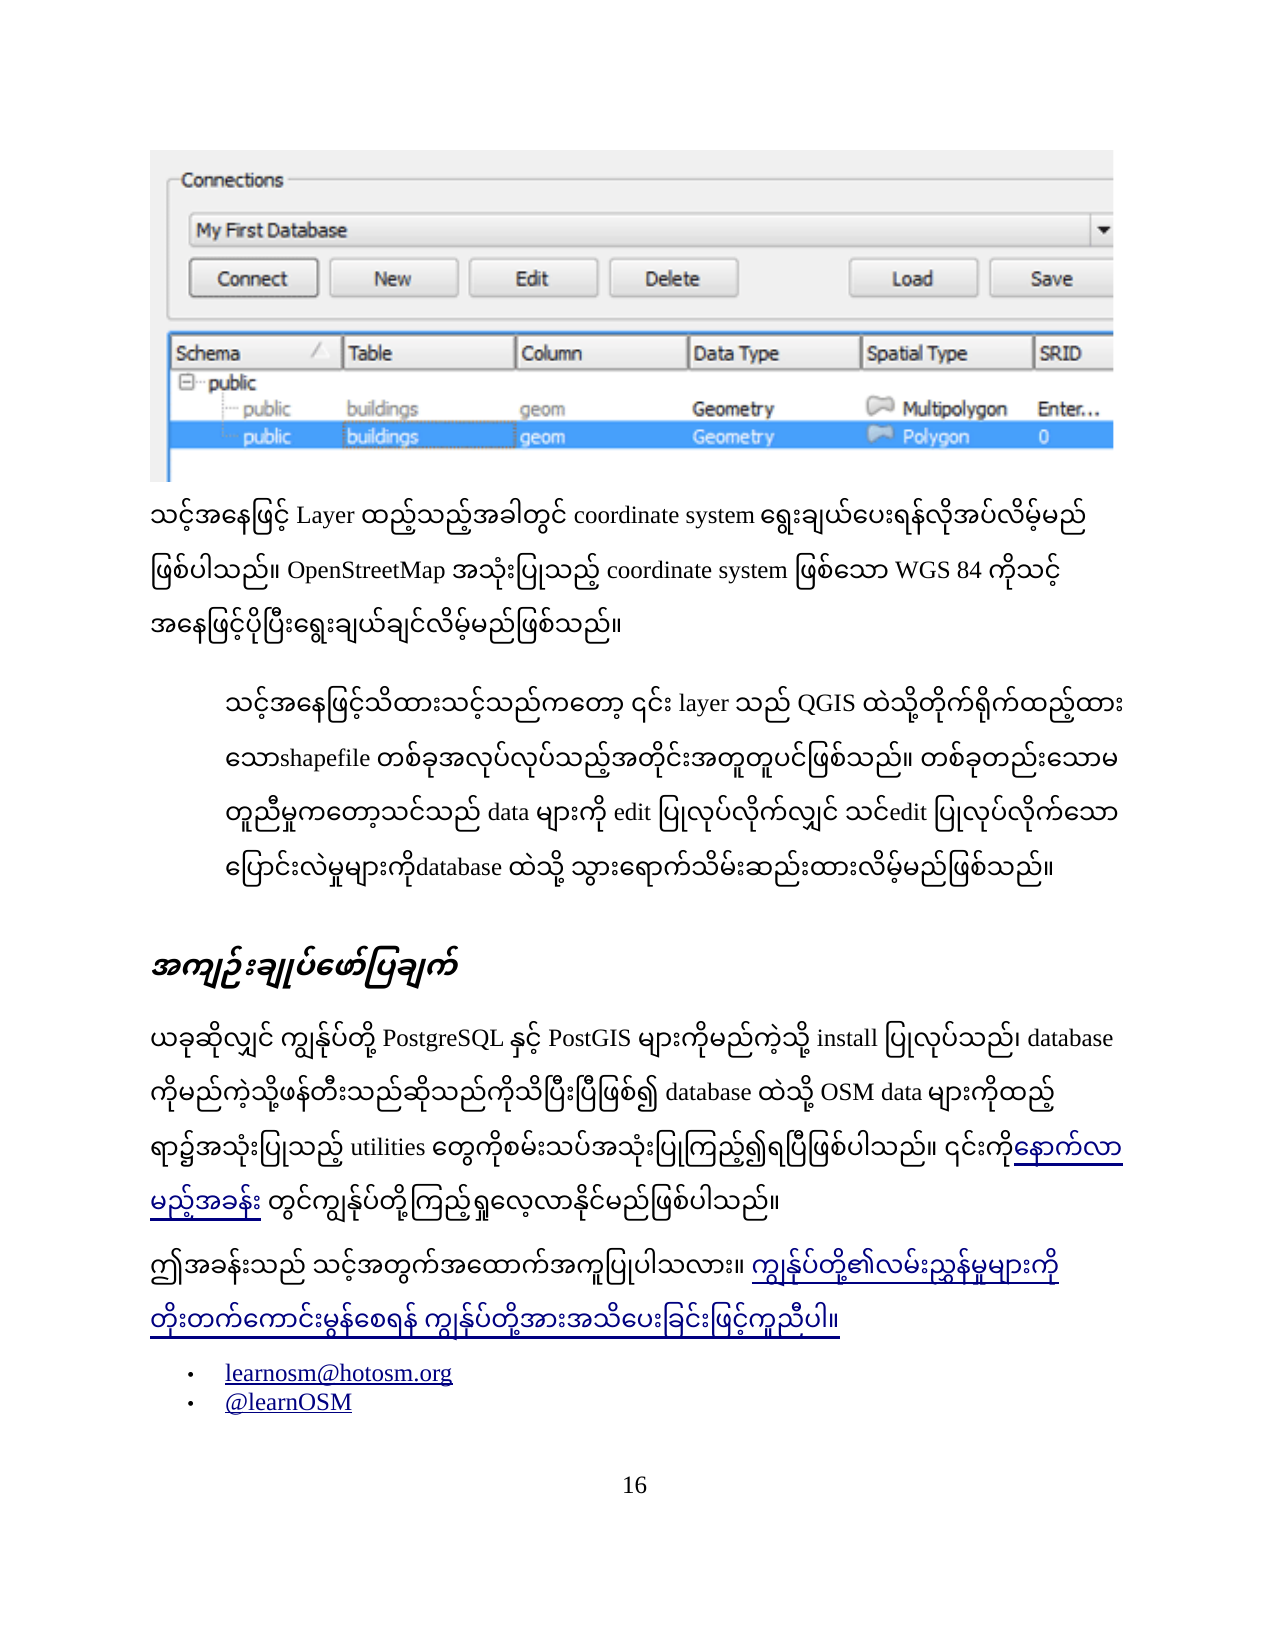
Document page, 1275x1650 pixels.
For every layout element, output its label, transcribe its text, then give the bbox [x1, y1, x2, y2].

picture [150, 150, 1114, 482]
subtitle အကျဉ်းချုပ်ဖော်ပြချက် [150, 937, 1125, 1000]
list learnosm@hotosm.org [187, 1358, 1125, 1387]
text ဤအခန်းသည် သင့်အတွက်အထောက်အကူပြုပါသလား။ ကျွန်ုပ်တို့၏လမ်းညွှန်မှုများကိုတိုးတက်ကောင်းမွန်စေရန် ကျွန်ုပ်တို့အားအသိပေးခြင်းဖြင့်ကူညီပါ။ [150, 1240, 1125, 1349]
text သင့်အနေဖြင့် Layer ထည့်သည့်အခါတွင် coordinate systemရွေးချယ်ပေးရန်လိုအပ်လိမ့်မည်ဖြစ်ပါသည်။ OpenStreetMap အသုံးပြုသည့် coordinate system ဖြစ်သော WGS 84 ကိုသင့်အနေဖြင့်ပိုပြီးရွေးချယ်ချင်လိမ့်မည်ဖြစ်သည်။ [150, 491, 1125, 654]
text ယခုဆိုလျှင် ကျွန်ုပ်တို့ PostgreSQLနှင့် PostGIS များကိုမည်ကဲ့သို့ install ပြုလုပ်သည်၊ database ကိုမည်ကဲ့သို့ဖန်တီးသည်ဆိုသည်ကိုသိပြီးပြီဖြစ်၍ database ထဲသို့ OSM dataများကိုထည့်ရာ၌အသုံးပြုသည့် utilities တွေကိုစမ်းသပ်အသုံးပြုကြည့်၍ရပြီဖြစ်ပါသည်။ ၎င်းကိုနောက်လာမည့်အခန်း တွင်ကျွန်ုပ်တို့ကြည့်ရှုလေ့လာနိုင်မည်ဖြစ်ပါသည်။ [150, 1013, 1125, 1231]
text သင့်အနေဖြင့်သိထားသင့်သည်ကတော့ ၎င်း layer သည် QGIS ထဲသို့တိုက်ရိုက်ထည့်ထားသောshapefile တစ်ခုအလုပ်လုပ်သည့်အတိုင်းအတူတူပင်ဖြစ်သည်။ တစ်ခုတည်းသောမတူညီမှုကတော့သင်သည် data များကို edit ပြုလုပ်လိုက်လျှင် သင်edit ပြုလုပ်လိုက်သောပြောင်းလဲမှုများကိုdatabase ထဲသို့ သွားရောက်သိမ်းဆည်းထားလိမ့်မည်ဖြစ်သည်။ [225, 678, 1125, 897]
list @learnOSM [187, 1387, 1125, 1416]
